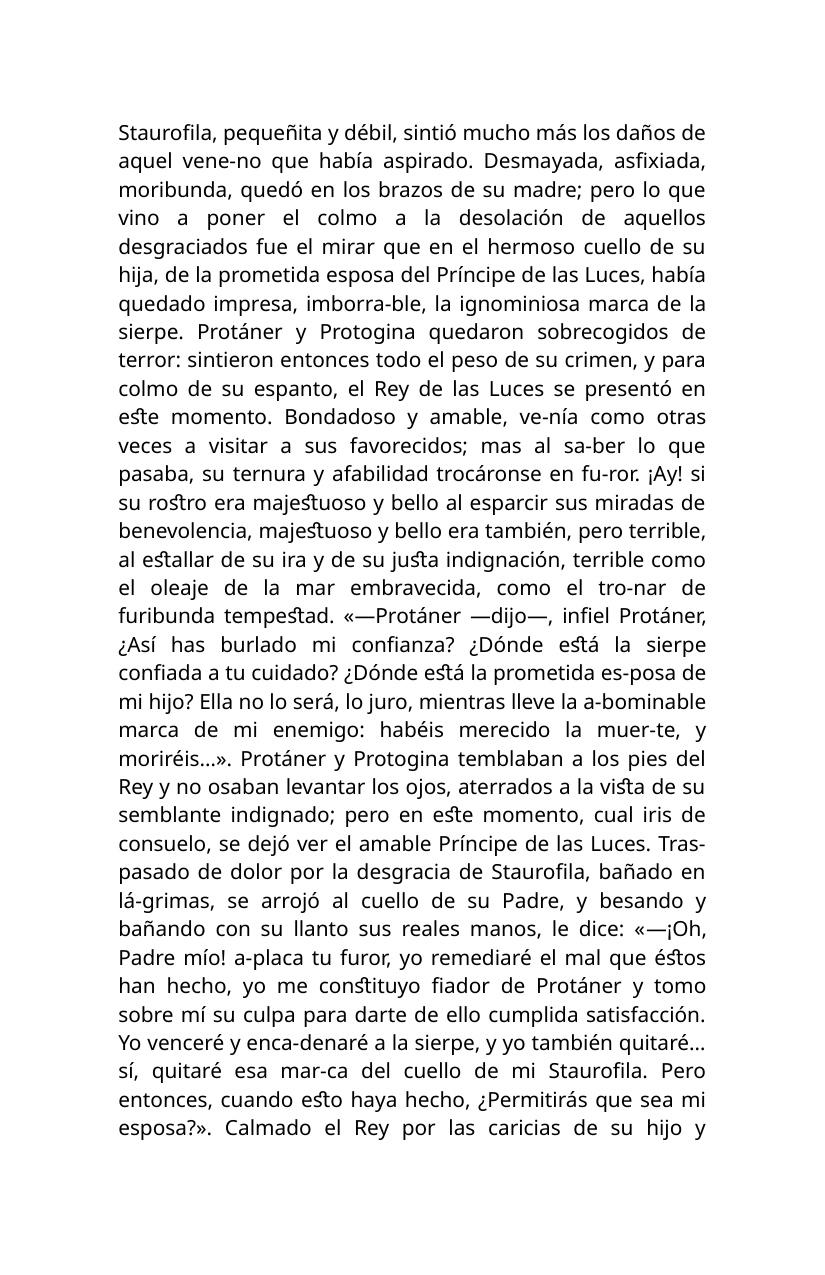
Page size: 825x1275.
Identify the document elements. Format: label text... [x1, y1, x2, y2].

text Staurofila, pequeñita y débil, sintió mucho más los daños de aquel vene-no que había aspirado. Desmayada, asfixiada, moribunda, quedó en los brazos de su madre; pero lo que vino a poner el colmo a la desolación de aquellos desgraciados fue el mirar que en el hermoso cuello de su hija, de la prometida esposa del Príncipe de las Luces, había quedado impresa, imborra-ble, la ignominiosa marca de la sierpe. Protáner y Protogina quedaron sobrecogidos de terror: sintieron entonces todo el peso de su crimen, y para colmo de su espanto, el Rey de las Luces se presentó en eﬆe momento. Bondadoso y amable, ve-nía como otras veces a visitar a sus favorecidos; mas al sa-ber lo que pasaba, su ternura y afabilidad trocáronse en fu-ror. ¡Ay! si su roﬆro era majeﬆuoso y bello al esparcir sus miradas de benevolencia, majeﬆuoso y bello era también, pero terrible, al eﬆallar de su ira y de su juﬆa indignación, terrible como el oleaje de la mar embravecida, como el tro-nar de furibunda tempeﬆad. «—Protáner —dijo—, infiel Protáner, ¿Así has burlado mi confianza? ¿Dónde eﬆá la sierpe confiada a tu cuidado? ¿Dónde eﬆá la prometida es-posa de mi hijo? Ella no lo será, lo juro, mientras lleve la a-bominable marca de mi enemigo: habéis merecido la muer-te, y moriréis…». Protáner y Protogina temblaban a los pies del Rey y no osaban levantar los ojos, aterrados a la viﬆa de su semblante indignado; pero en eﬆe momento, cual iris de consuelo, se dejó ver el amable Príncipe de las Luces. Tras-pasado de dolor por la desgracia de Staurofila, bañado en lá-grimas, se arrojó al cuello de su Padre, y besando y bañando con su llanto sus reales manos, le dice: «—¡Oh, Padre mío! a-placa tu furor, yo remediaré el mal que éﬆos han hecho, yo me conﬆituyo fiador de Protáner y tomo sobre mí su culpa para darte de ello cumplida satisfacción. Yo venceré y enca-denaré a la sierpe, y yo también quitaré… sí, quitaré esa mar-ca del cuello de mi Staurofila. Pero entonces, cuando eﬆo haya hecho, ¿Permitirás que sea mi esposa?». Calmado el Rey por las caricias de su hijo y [118, 118, 707, 1142]
